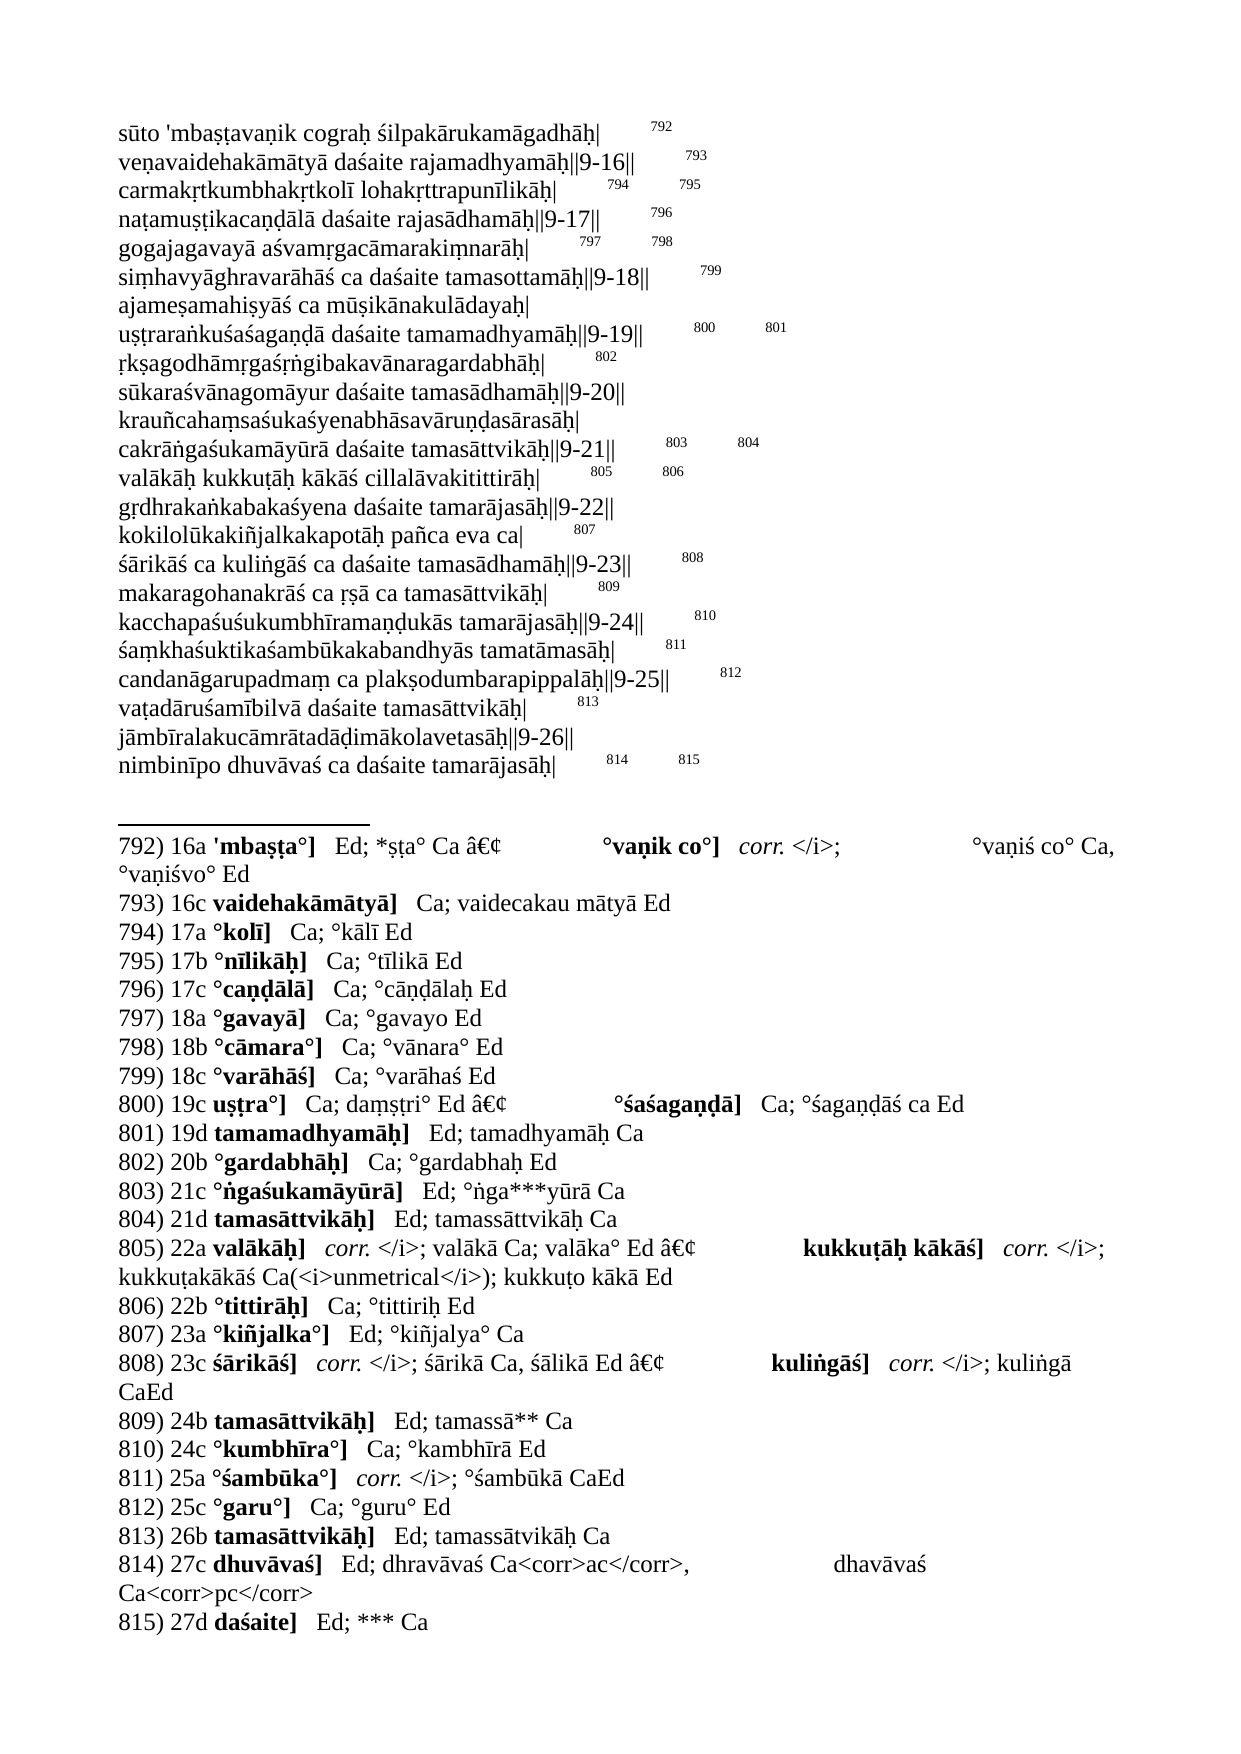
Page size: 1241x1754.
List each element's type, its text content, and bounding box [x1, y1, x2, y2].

text candanāgarupadmaṃ ca plakṣodumbarapippalāḥ||9-25|| [118, 664, 1122, 693]
text ) 22b °tittirāḥ] Ca; °tittiriḥ Ed [118, 1291, 1122, 1319]
text cakrāṅgaśukamāyūrā daśaite tamasāttvikāḥ||9-21|| [118, 434, 1122, 463]
text ) 23c śārikāś] corr. </i>; śārikā Ca, śālikā Ed â€¢ kuliṅgāś] corr. </i>; kuliṅgā CaEd [118, 1348, 1122, 1406]
text siṃhavyāghravarāhāś ca daśaite tamasottamāḥ||9-18|| [118, 262, 1122, 291]
text ) 18c °varāhāś] Ca; °varāhaś Ed [118, 1061, 1122, 1089]
text ) 17c °caṇḍālā] Ca; °cāṇḍālaḥ Ed [118, 974, 1122, 1003]
text kacchapaśuśukumbhīramaṇḍukās tamarājasāḥ||9-24|| [118, 607, 1122, 636]
text ) 27d daśaite] Ed; *** Ca [118, 1607, 1122, 1636]
text ) 20b °gardabhāḥ] Ca; °gardabhaḥ Ed [118, 1147, 1122, 1176]
text carmakṛtkumbhakṛtkolī lohakṛttrapunīlikāḥ| [118, 176, 1122, 204]
text ) 23a °kiñjalka°] Ed; °kiñjalya° Ca [118, 1319, 1122, 1348]
text ) 26b tamasāttvikāḥ] Ed; tamassātvikāḥ Ca [118, 1521, 1122, 1549]
text ) 17b °nīlikāḥ] Ca; °tīlikā Ed [118, 946, 1122, 974]
text ) 18a °gavayā] Ca; °gavayo Ed [118, 1003, 1122, 1032]
text krauñcahaṃsaśukaśyenabhāsavāruṇḍasārasāḥ| [118, 406, 1122, 434]
text ) 18b °cāmara°] Ca; °vānara° Ed [118, 1032, 1122, 1061]
text ṛkṣagodhāmṛgaśṛṅgibakavānaragardabhāḥ| [118, 348, 1122, 377]
text ) 16a 'mbaṣṭa°] Ed; *ṣṭa° Ca â€¢ °vaṇik co°] corr. </i>; °vaṇiś co° Ca, °vaṇiśvo° Ed [118, 831, 1122, 888]
text ) 21c °ṅgaśukamāyūrā] Ed; °ṅga***yūrā Ca [118, 1176, 1122, 1204]
text jāmbīralakucāmrātadāḍimākolavetasāḥ||9-26|| [118, 722, 1122, 751]
text ) 19c uṣṭra°] Ca; daṃṣṭri° Ed â€¢ °śaśagaṇḍā] Ca; °śagaṇḍāś ca Ed [118, 1089, 1122, 1118]
text ) 22a valākāḥ] corr. </i>; valākā Ca; valāka° Ed â€¢ kukkuṭāḥ kākāś] corr. </i>; kukkuṭakākāś Ca(<i>unmetrical</i>); kukkuṭo kākā Ed [118, 1233, 1122, 1291]
text ajameṣamahiṣyāś ca mūṣikānakulādayaḥ| [118, 291, 1122, 319]
text śārikāś ca kuliṅgāś ca daśaite tamasādhamāḥ||9-23|| [118, 549, 1122, 578]
text valākāḥ kukkuṭāḥ kākāś cillalāvakitittirāḥ| [118, 463, 1122, 492]
text ) 19d tamamadhyamāḥ] Ed; tamadhyamāḥ Ca [118, 1118, 1122, 1147]
text śaṃkhaśuktikaśambūkakabandhyās tamatāmasāḥ| [118, 636, 1122, 664]
text nimbinīpo dhuvāvaś ca daśaite tamarājasāḥ| [118, 751, 1122, 779]
text naṭamuṣṭikacaṇḍālā daśaite rajasādhamāḥ||9-17|| [118, 204, 1122, 233]
text ) 25c °garu°] Ca; °guru° Ed [118, 1492, 1122, 1521]
text ) 21d tamasāttvikāḥ] Ed; tamassāttvikāḥ Ca [118, 1204, 1122, 1233]
text gṛdhrakaṅkabakaśyena daśaite tamarājasāḥ||9-22|| [118, 492, 1122, 521]
text uṣṭraraṅkuśaśagaṇḍā daśaite tamamadhyamāḥ||9-19|| [118, 319, 1122, 348]
text ) 16c vaidehakāmātyā] Ca; vaidecakau mātyā Ed [118, 888, 1122, 917]
text ) 24b tamasāttvikāḥ] Ed; tamassā** Ca [118, 1406, 1122, 1434]
text veṇavaidehakāmātyā daśaite rajamadhyamāḥ||9-16|| [118, 147, 1122, 176]
text kokilolūkakiñjalkakapotāḥ pañca eva ca| [118, 521, 1122, 549]
text vaṭadāruśamībilvā daśaite tamasāttvikāḥ| [118, 693, 1122, 722]
text ) 17a °kolī] Ca; °kālī Ed [118, 917, 1122, 946]
text ) 24c °kumbhīra°] Ca; °kambhīrā Ed [118, 1434, 1122, 1463]
text ) 25a °śambūka°] corr. </i>; °śambūkā CaEd [118, 1463, 1122, 1492]
text gogajagavayā aśvamṛgacāmarakiṃnarāḥ| [118, 233, 1122, 262]
text makaragohanakrāś ca ṛṣā ca tamasāttvikāḥ| [118, 578, 1122, 607]
text sūkaraśvānagomāyur daśaite tamasādhamāḥ||9-20|| [118, 377, 1122, 406]
text sūto 'mbaṣṭavaṇik cograḥ śilpakārukamāgadhāḥ| [118, 118, 1122, 147]
text ) 27c dhuvāvaś] Ed; dhravāvaś Ca<corr>ac</corr>, dhavāvaś Ca<corr>pc</corr> [118, 1549, 1122, 1607]
